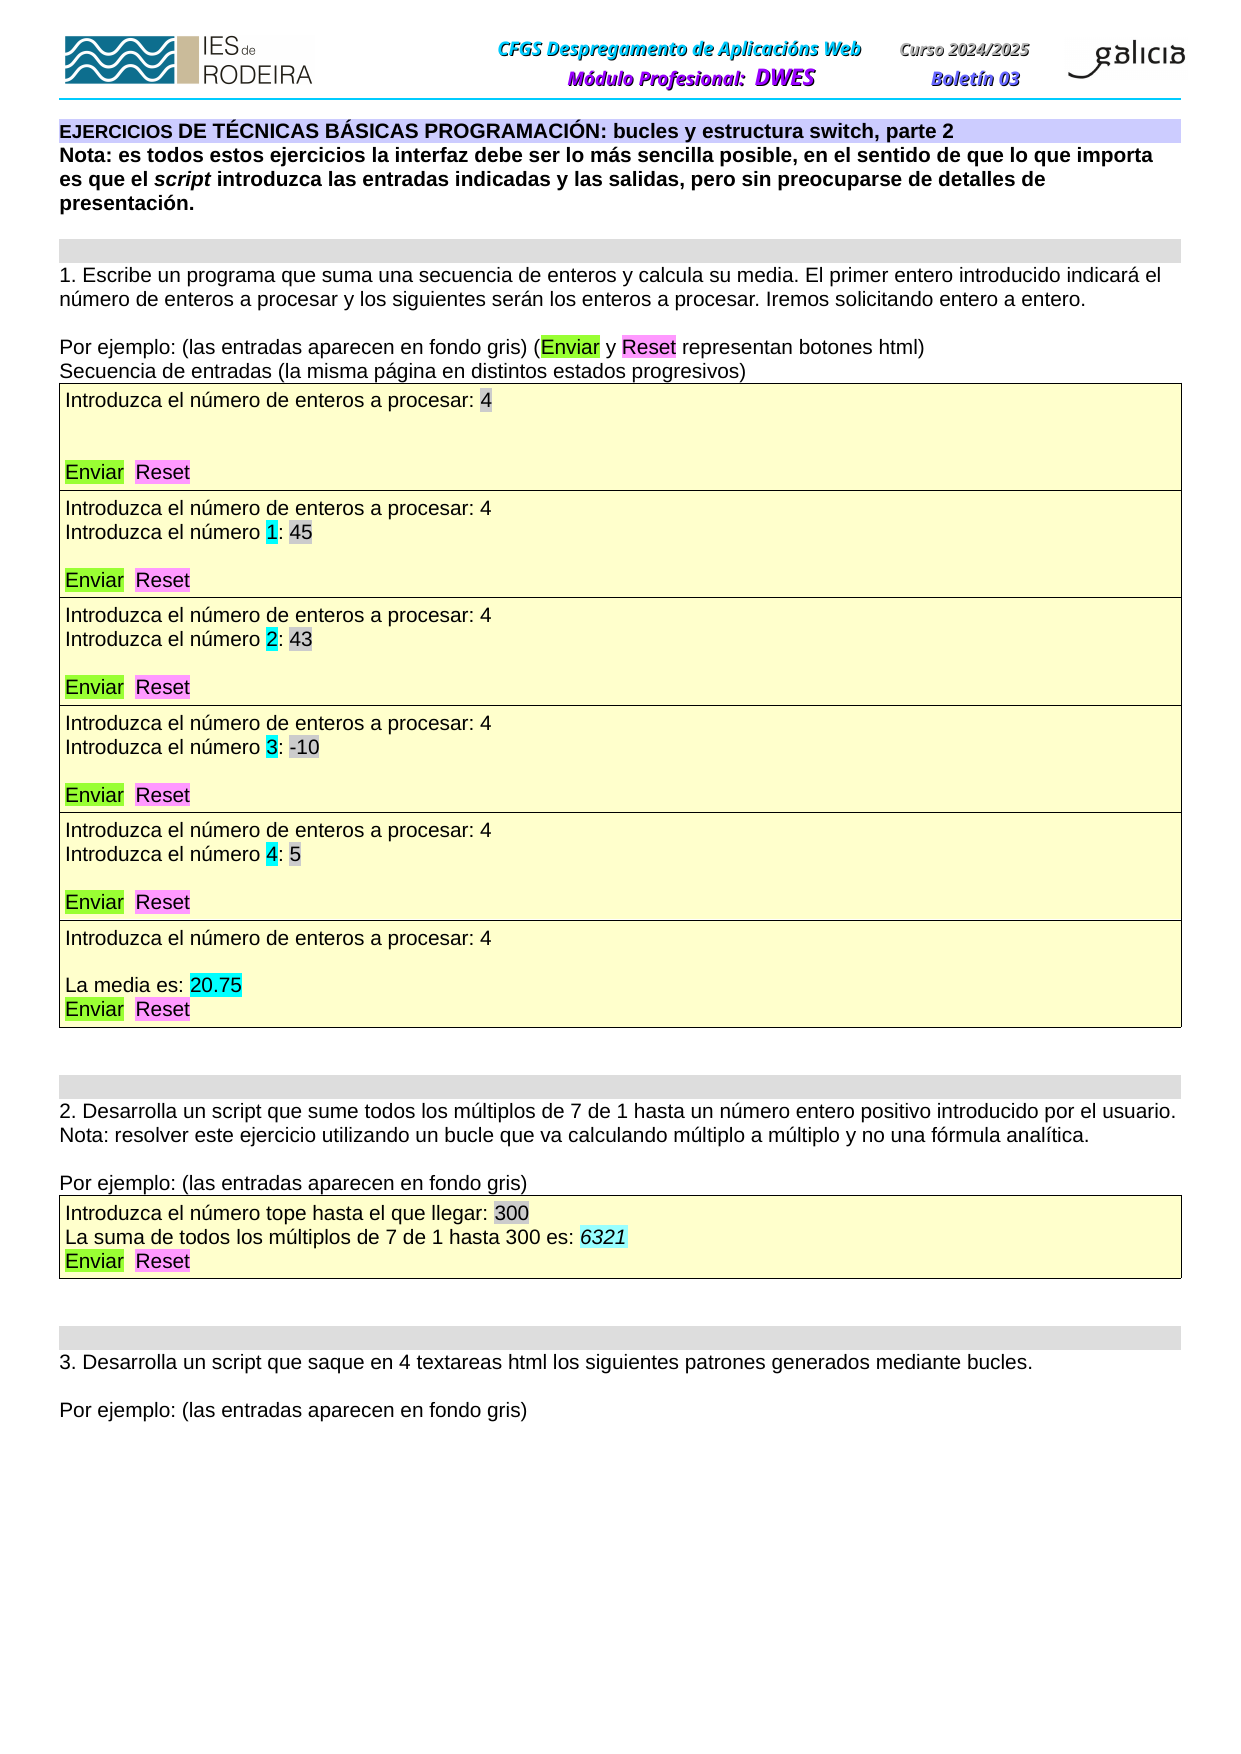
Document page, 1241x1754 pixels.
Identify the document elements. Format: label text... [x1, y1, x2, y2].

table_cell Introduzca el número de enteros a procesar: 4 Introduzca el número 1: 45 Enviar Reset [60, 491, 1181, 597]
text Por ejemplo: (las entradas aparecen en fondo gris) [59, 1171, 1181, 1195]
table_header Introduzca el número de enteros a procesar: 4 Enviar Reset [60, 384, 1181, 490]
picture [1069, 37, 1190, 82]
text Por ejemplo: (las entradas aparecen en fondo gris) (Enviar y Reset representan botones html) [59, 334, 1181, 358]
table_cell Introduzca el número de enteros a procesar: 4 Introduzca el número 3: -10 Enviar Reset [60, 706, 1181, 812]
table_header Introduzca el número tope hasta el que llegar: 300 La suma de todos los múltiplos de 7 de 1 hasta 300 es: 6321 Enviar Reset [60, 1196, 1181, 1278]
picture [64, 35, 315, 85]
text Nota: es todos estos ejercicios la interfaz debe ser lo más sencilla posible, en el sentido de que lo que importa es que el script introduzca las entradas indicadas y las salidas, pero sin preocuparse de detalles de presentación. [59, 143, 1181, 215]
text Secuencia de entradas (la misma página en distintos estados progresivos) [59, 358, 1181, 382]
table_cell Introduzca el número de enteros a procesar: 4 La media es: 20.75 Enviar Reset [60, 921, 1181, 1027]
text 3. Desarrolla un script que saque en 4 textareas html los siguientes patrones generados mediante bucles. [59, 1350, 1181, 1374]
text 1. Escribe un programa que suma una secuencia de enteros y calcula su media. El primer entero introducido indicará el número de enteros a procesar y los siguientes serán los enteros a procesar. Iremos solicitando entero a entero. [59, 263, 1181, 311]
table_cell Introduzca el número de enteros a procesar: 4 Introduzca el número 2: 43 Enviar Reset [60, 598, 1181, 705]
text 2. Desarrolla un script que sume todos los múltiplos de 7 de 1 hasta un número entero positivo introducido por el usuario. Nota: resolver este ejercicio utilizando un bucle que va calculando múltiplo a múltiplo y no una fórmula analítica. [59, 1099, 1181, 1147]
text EJERCICIOS DE TÉCNICAS BÁSICAS PROGRAMACIÓN: bucles y estructura switch, parte 2 [59, 119, 1181, 143]
text Por ejemplo: (las entradas aparecen en fondo gris) [59, 1398, 1181, 1422]
table_cell Introduzca el número de enteros a procesar: 4 Introduzca el número 4: 5 Enviar Reset [60, 813, 1181, 919]
